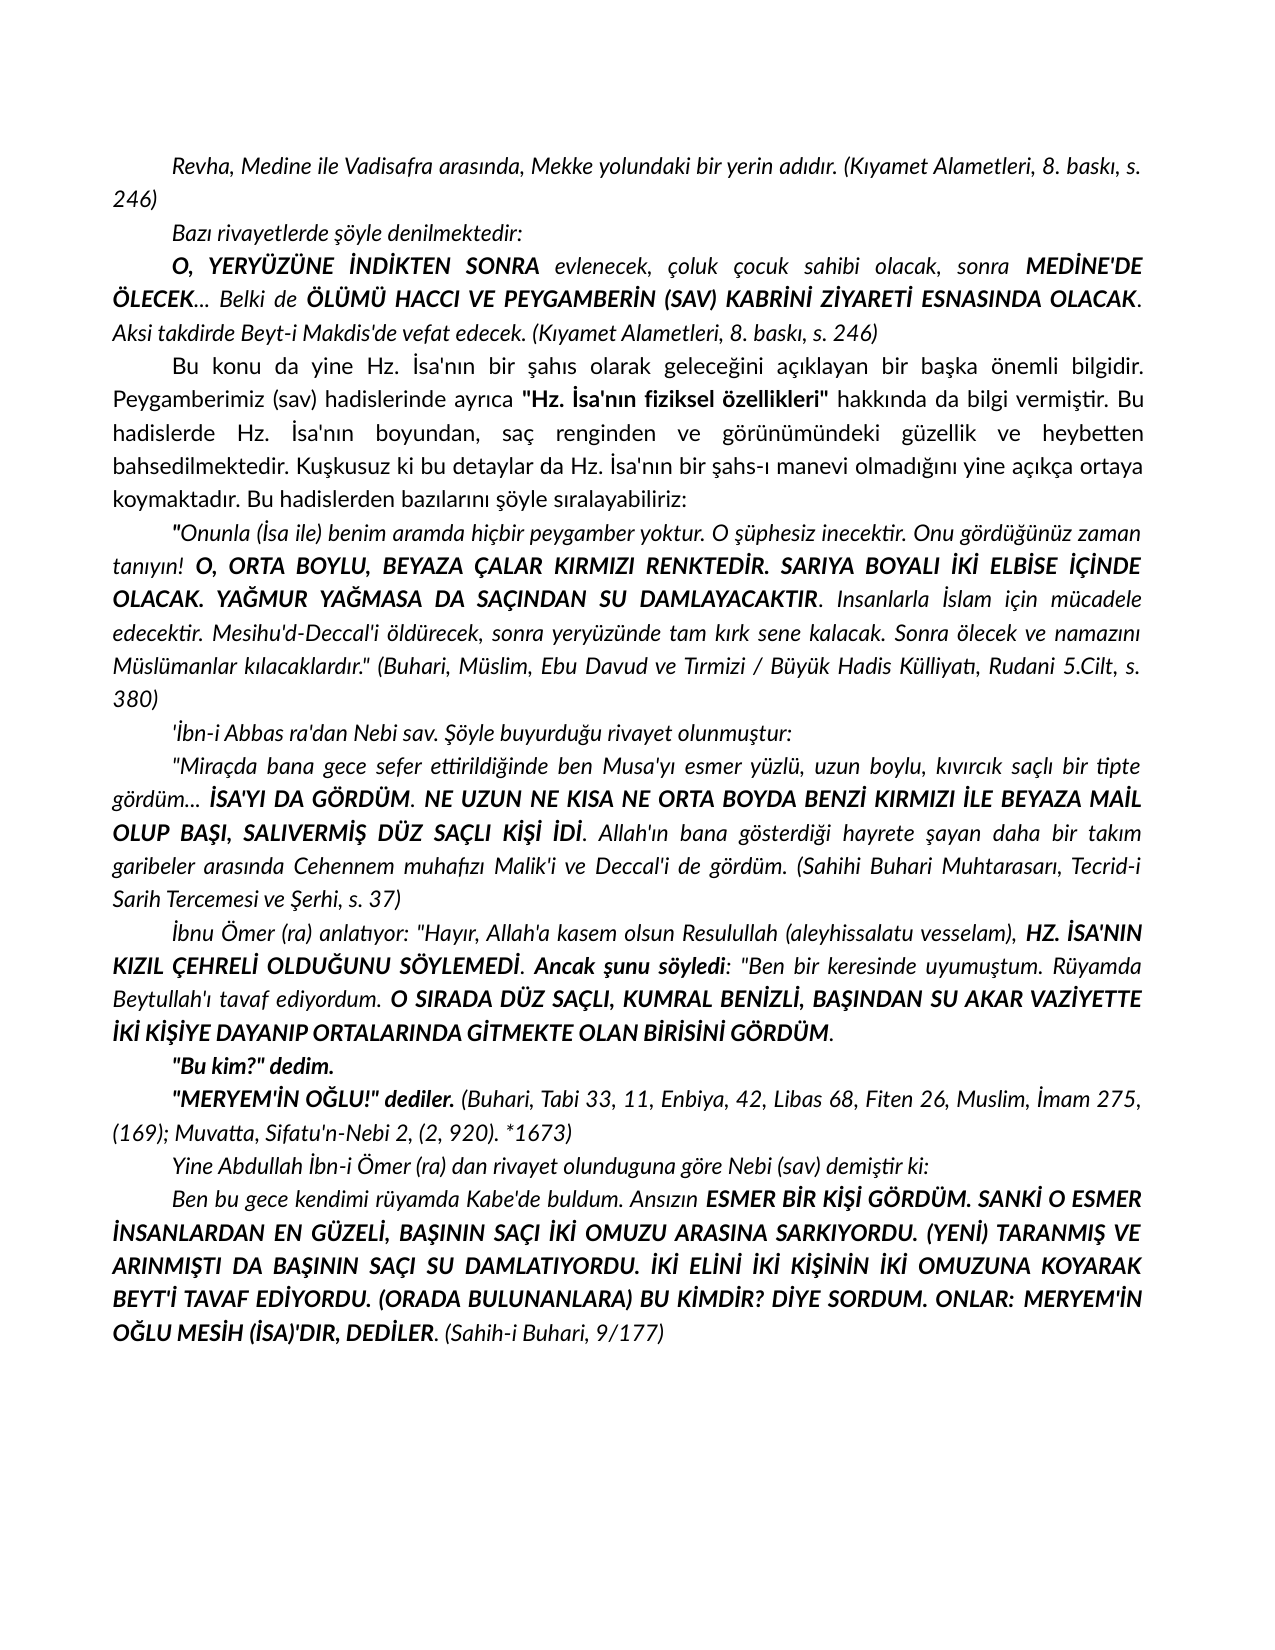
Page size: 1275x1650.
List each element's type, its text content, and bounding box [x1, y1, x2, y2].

text "Miraçda bana gece sefer ettirildiğinde ben Musa'yı esmer yüzlü, uzun boylu, kıvırcık saçlı bir tipte gördüm... İSA'YI DA GÖRDÜM. NE UZUN NE KISA NE ORTA BOYDA BENZİ KIRMIZI İLE BEYAZA MAİL OLUP BAŞI, SALIVERMİŞ DÜZ SAÇLI KİŞİ İDİ. Allah'ın bana gösterdiği hayrete şayan daha bir takım garibeler arasında Cehennem muhafızı Malik'i ve Deccal'i de gördüm. (Sahihi Buhari Muhtarasarı, Tecrid-i Sarih Tercemesi ve Şerhi, s. 37) [112, 748, 1145, 914]
text İbnu Ömer (ra) anlatıyor: "Hayır, Allah'a kasem olsun Resulullah (aleyhissalatu vesselam), HZ. İSA'NIN KIZIL ÇEHRELİ OLDUĞUNU SÖYLEMEDİ. Ancak şunu söyledi: "Ben bir keresinde uyumuştum. Rüyamda Beytullah'ı tavaf ediyordum. O SIRADA DÜZ SAÇLI, KUMRAL BENİZLİ, BAŞINDAN SU AKAR VAZİYETTE İKİ KİŞİYE DAYANIP ORTALARINDA GİTMEKTE OLAN BİRİSİNİ GÖRDÜM. [112, 914, 1145, 1048]
text 'İbn-i Abbas ra'dan Nebi sav. Şöyle buyurduğu rivayet olunmuştur: [112, 714, 1145, 748]
text "Onunla (İsa ile) benim aramda hiçbir peygamber yoktur. O şüphesiz inecektir. Onu gördüğünüz zaman tanıyın! O, ORTA BOYLU, BEYAZA ÇALAR KIRMIZI RENKTEDİR. SARIYA BOYALI İKİ ELBİSE İÇİNDE OLACAK. YAĞMUR YAĞMASA DA SAÇINDAN SU DAMLAYACAKTIR. Insanlarla İslam için mücadele edecektir. Mesihu'd-Deccal'i öldürecek, sonra yeryüzünde tam kırk sene kalacak. Sonra ölecek ve namazını Müslümanlar kılacaklardır." (Buhari, Müslim, Ebu Davud ve Tırmizi / Büyük Hadis Külliyatı, Rudani 5.Cilt, s. 380) [112, 514, 1145, 714]
text Ben bu gece kendimi rüyamda Kabe'de buldum. Ansızın ESMER BİR KİŞİ GÖRDÜM. SANKİ O ESMER İNSANLARDAN EN GÜZELİ, BAŞININ SAÇI İKİ OMUZU ARASINA SARKIYORDU. (YENİ) TARANMIŞ VE ARINMIŞTI DA BAŞININ SAÇI SU DAMLATIYORDU. İKİ ELİNİ İKİ KİŞİNİN İKİ OMUZUNA KOYARAK BEYT'İ TAVAF EDİYORDU. (ORADA BULUNANLARA) BU KİMDİR? DİYE SORDUM. ONLAR: MERYEM'İN OĞLU MESİH (İSA)'DIR, DEDİLER. (Sahih-i Buhari, 9/177) [112, 1181, 1145, 1348]
text Yine Abdullah İbn-i Ömer (ra) dan rivayet olunduguna göre Nebi (sav) demiştir ki: [112, 1148, 1145, 1181]
text "MERYEM'İN OĞLU!" dediler. (Buhari, Tabi 33, 11, Enbiya, 42, Libas 68, Fiten 26, Muslim, İmam 275,(169); Muvatta, Sifatu'n-Nebi 2, (2, 920). *1673) [112, 1081, 1145, 1148]
text Revha, Medine ile Vadisafra arasında, Mekke yolundaki bir yerin adıdır. (Kıyamet Alametleri, 8. baskı, s. 246) [112, 148, 1145, 214]
text O, YERYÜZÜNE İNDİKTEN SONRA evlenecek, çoluk çocuk sahibi olacak, sonra MEDİNE'DE ÖLECEK... Belki de ÖLÜMÜ HACCI VE PEYGAMBERİN (SAV) KABRİNİ ZİYARETİ ESNASINDA OLACAK. Aksi takdirde Beyt-i Makdis'de vefat edecek. (Kıyamet Alametleri, 8. baskı, s. 246) [112, 248, 1145, 348]
text Bu konu da yine Hz. İsa'nın bir şahıs olarak geleceğini açıklayan bir başka önemli bilgidir. Peygamberimiz (sav) hadislerinde ayrıca "Hz. İsa'nın fiziksel özellikleri" hakkında da bilgi vermiştir. Bu hadislerde Hz. İsa'nın boyundan, saç renginden ve görünümündeki güzellik ve heybetten bahsedilmektedir. Kuşkusuz ki bu detaylar da Hz. İsa'nın bir şahs-ı manevi olmadığını yine açıkça ortaya koymaktadır. Bu hadislerden bazılarını şöyle sıralayabiliriz: [112, 348, 1145, 514]
text Bazı rivayetlerde şöyle denilmektedir: [112, 214, 1145, 248]
text "Bu kim?" dedim. [112, 1048, 1145, 1081]
